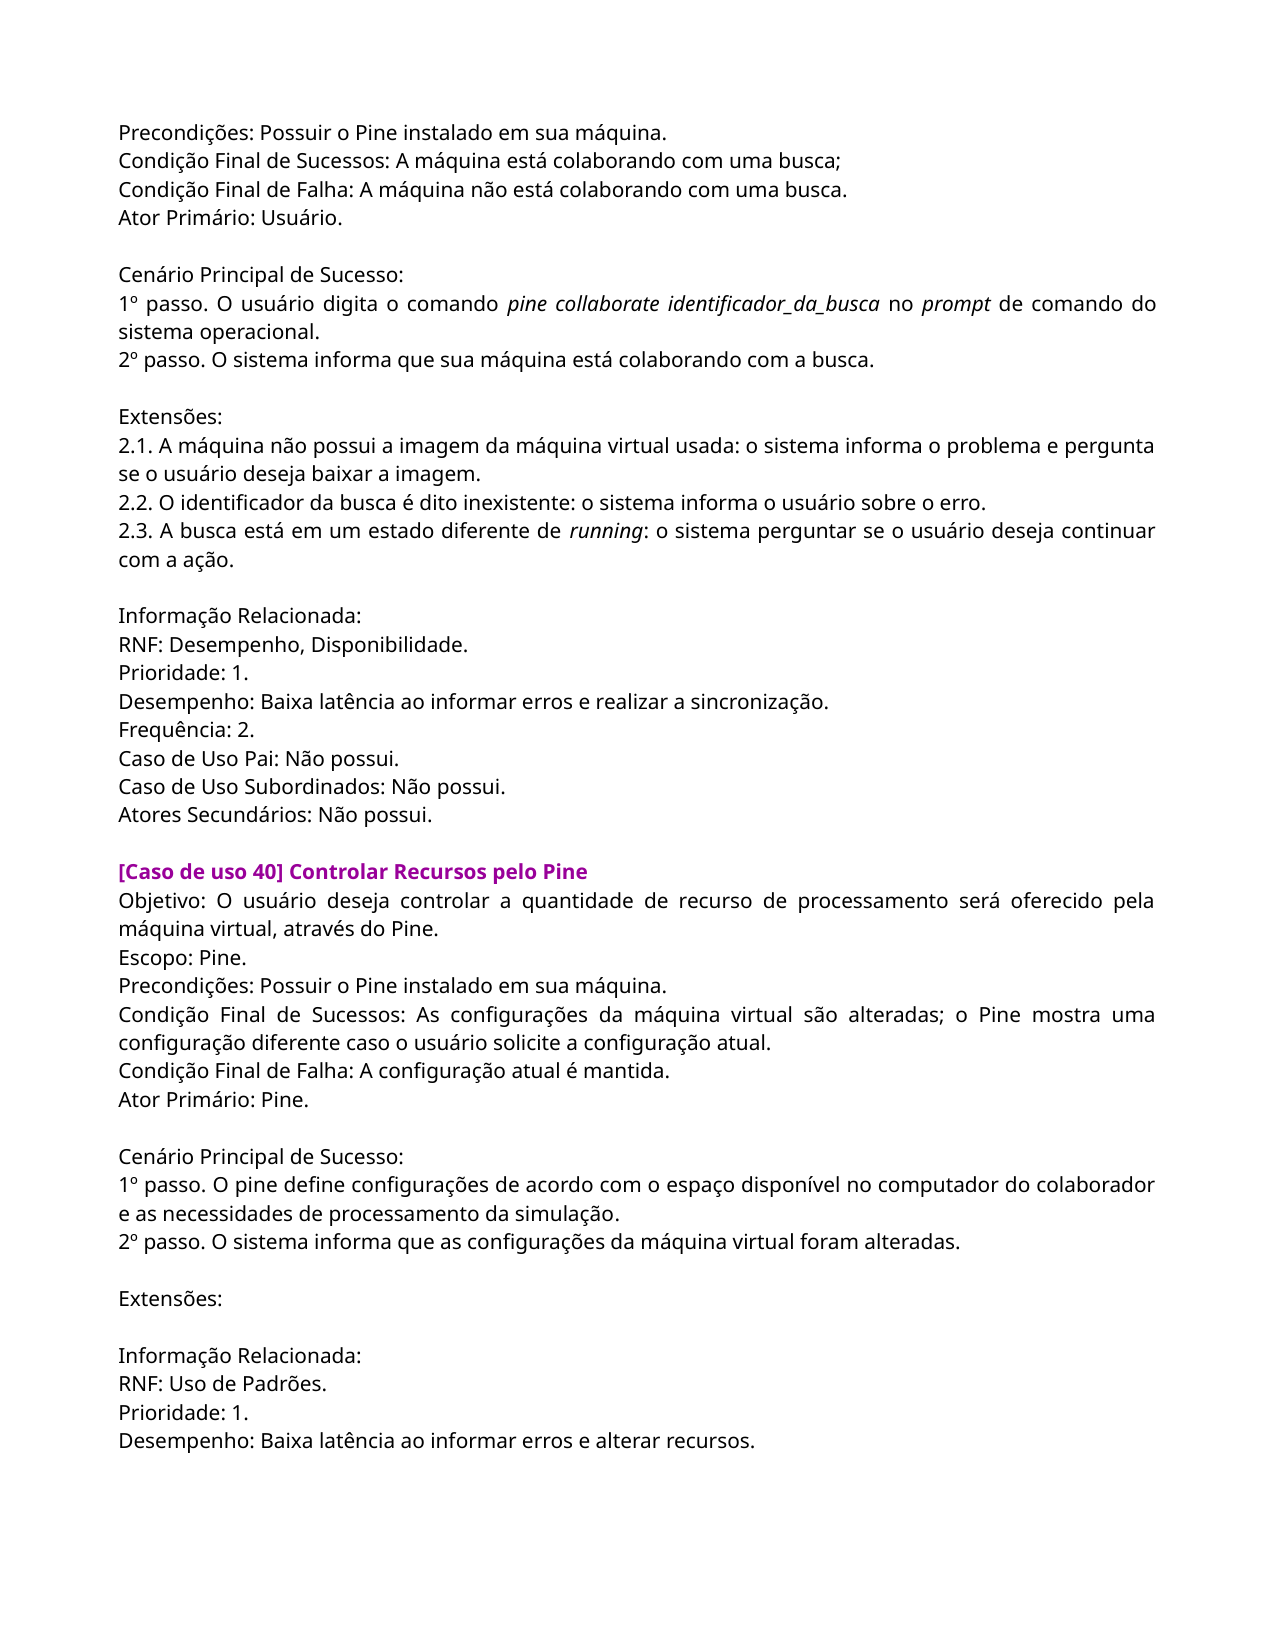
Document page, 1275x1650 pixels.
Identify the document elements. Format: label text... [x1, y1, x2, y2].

text Atores Secundários: Não possui. [118, 801, 1157, 829]
text [Caso de uso 40] Controlar Recursos pelo Pine [118, 857, 1157, 886]
text Condição Final de Falha: A máquina não está colaborando com uma busca. [118, 175, 1157, 203]
text 2.2. O identificador da busca é dito inexistente: o sistema informa o usuário sobre o erro. [118, 488, 1157, 516]
text Escopo: Pine. [118, 943, 1157, 971]
text Ator Primário: Pine. [118, 1085, 1157, 1113]
text Condição Final de Sucessos: A máquina está colaborando com uma busca; [118, 147, 1157, 175]
text Prioridade: 1. [118, 658, 1157, 687]
text Condição Final de Falha: A configuração atual é mantida. [118, 1057, 1157, 1085]
text Desempenho: Baixa latência ao informar erros e alterar recursos. [118, 1426, 1157, 1455]
text 1º passo. O pine define configurações de acordo com o espaço disponível no computador do colaborador e as necessidades de processamento da simulação. [118, 1170, 1157, 1227]
text 2º passo. O sistema informa que as configurações da máquina virtual foram alteradas. [118, 1227, 1157, 1256]
text Informação Relacionada: [118, 1341, 1157, 1369]
text 2.3. A busca está em um estado diferente de running: o sistema perguntar se o usuário deseja continuar com a ação. [118, 516, 1157, 573]
text Cenário Principal de Sucesso: [118, 1142, 1157, 1170]
text Desempenho: Baixa latência ao informar erros e realizar a sincronização. [118, 687, 1157, 715]
text Cenário Principal de Sucesso: [118, 260, 1157, 289]
text Extensões: [118, 1284, 1157, 1312]
text Ator Primário: Usuário. [118, 203, 1157, 232]
text 2.1. A máquina não possui a imagem da máquina virtual usada: o sistema informa o problema e pergunta se o usuário deseja baixar a imagem. [118, 431, 1157, 488]
text Informação Relacionada: [118, 602, 1157, 630]
text 2º passo. O sistema informa que sua máquina está colaborando com a busca. [118, 346, 1157, 374]
text Extensões: [118, 402, 1157, 431]
text RNF: Uso de Padrões. [118, 1369, 1157, 1398]
text Caso de Uso Subordinados: Não possui. [118, 772, 1157, 801]
text Precondições: Possuir o Pine instalado em sua máquina. [118, 971, 1157, 1000]
text Precondições: Possuir o Pine instalado em sua máquina. [118, 118, 1157, 147]
text Objetivo: O usuário deseja controlar a quantidade de recurso de processamento será oferecido pela máquina virtual, através do Pine. [118, 886, 1157, 943]
text 1º passo. O usuário digita o comando pine collaborate identificador_da_busca no prompt de comando do sistema operacional. [118, 289, 1157, 346]
text RNF: Desempenho, Disponibilidade. [118, 630, 1157, 658]
text Condição Final de Sucessos: As configurações da máquina virtual são alteradas; o Pine mostra uma configuração diferente caso o usuário solicite a configuração atual. [118, 1000, 1157, 1057]
text Caso de Uso Pai: Não possui. [118, 744, 1157, 772]
text Prioridade: 1. [118, 1398, 1157, 1426]
text Frequência: 2. [118, 715, 1157, 744]
